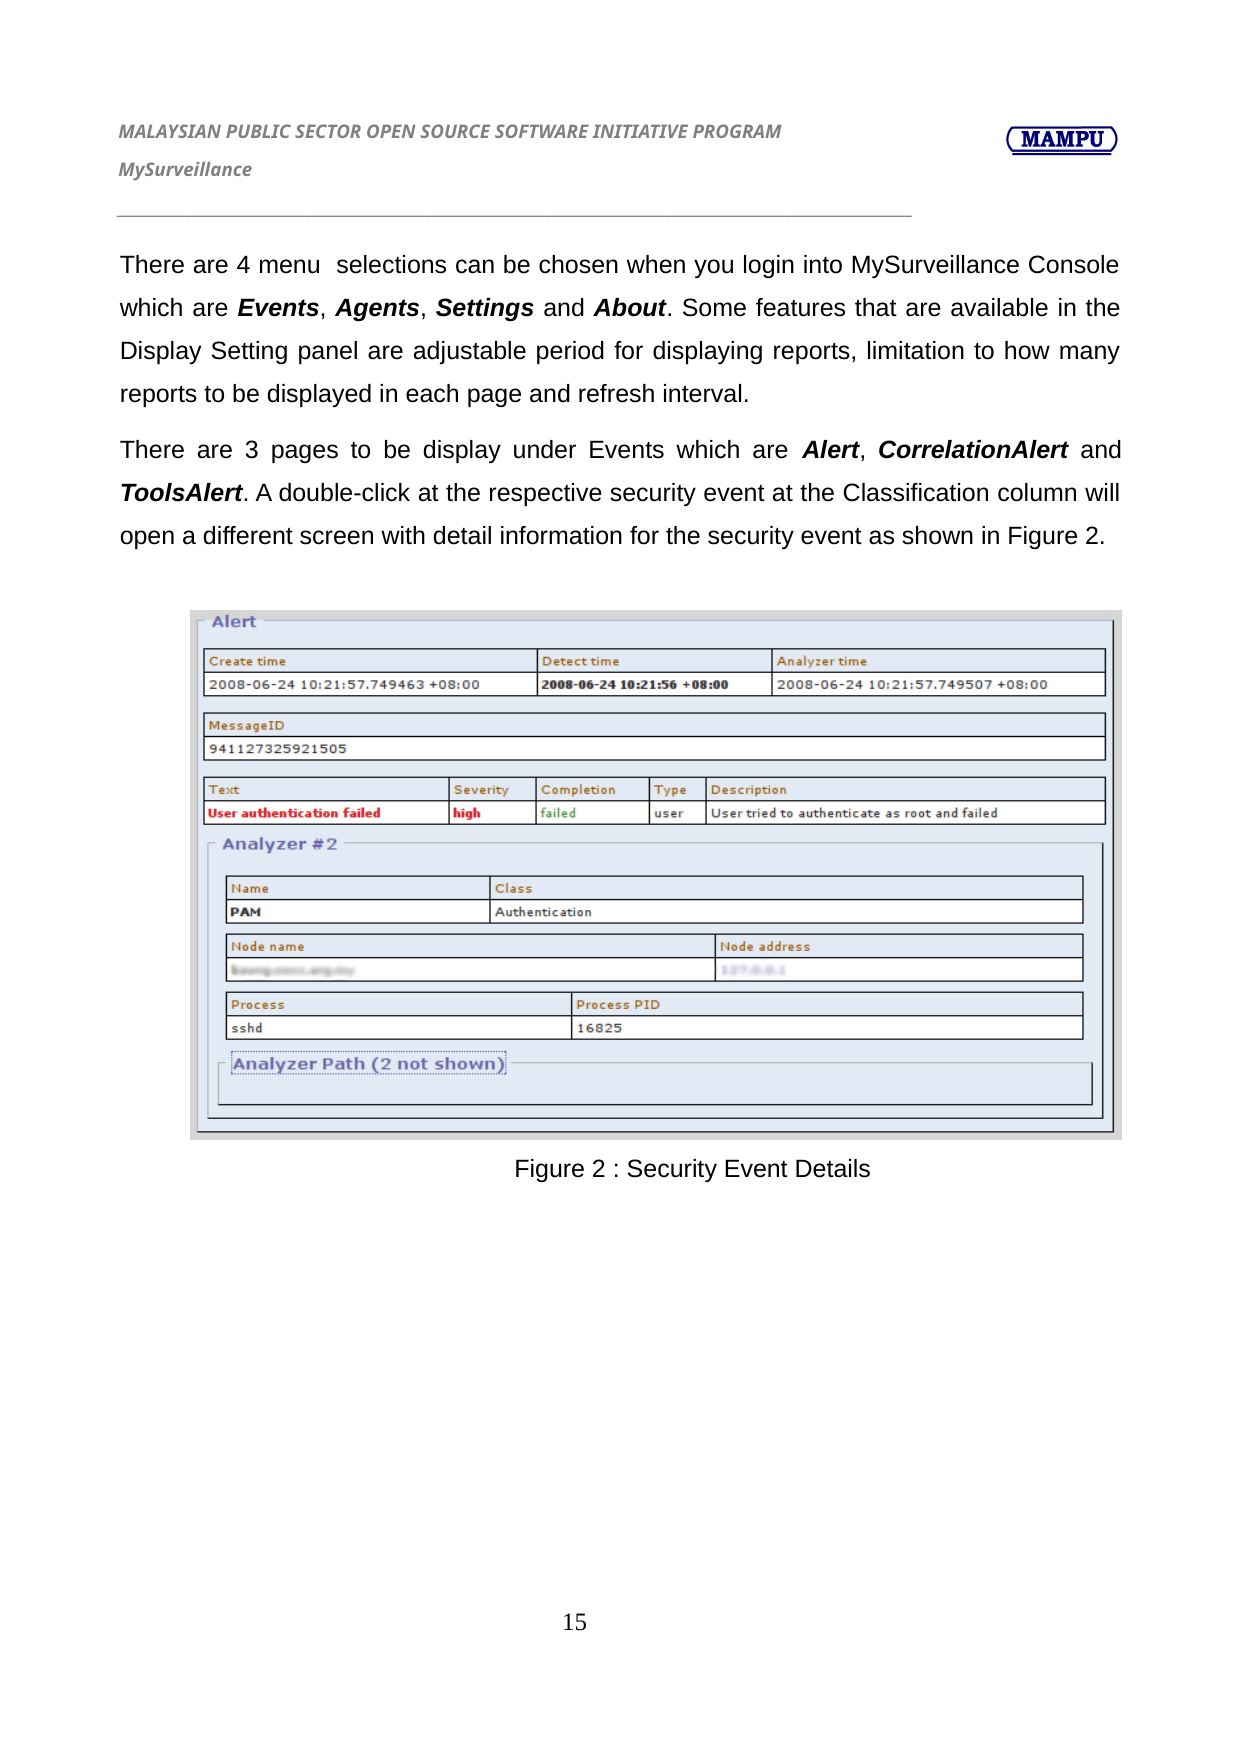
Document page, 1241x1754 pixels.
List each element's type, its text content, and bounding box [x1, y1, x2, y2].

text There are 3 pages to be display under Events which are Alert, CorrelationAlert and ToolsAlert. A double-click at the respective security event at the Classification column will open a different screen with detail information for the security event as shown in Figure 2. [119, 434, 1122, 549]
text Figure 2 : Security Event Details [263, 1140, 1122, 1183]
picture [190, 610, 1122, 1140]
text There are 4 menu selections can be chosen when you login into MySurveillance Console which are Events, Agents, Settings and About. Some features that are available in the Display Setting panel are adjustable period for displaying reports, limitation to how many reports to be displayed in each page and refresh interval. [119, 249, 1122, 408]
picture [1005, 125, 1119, 157]
